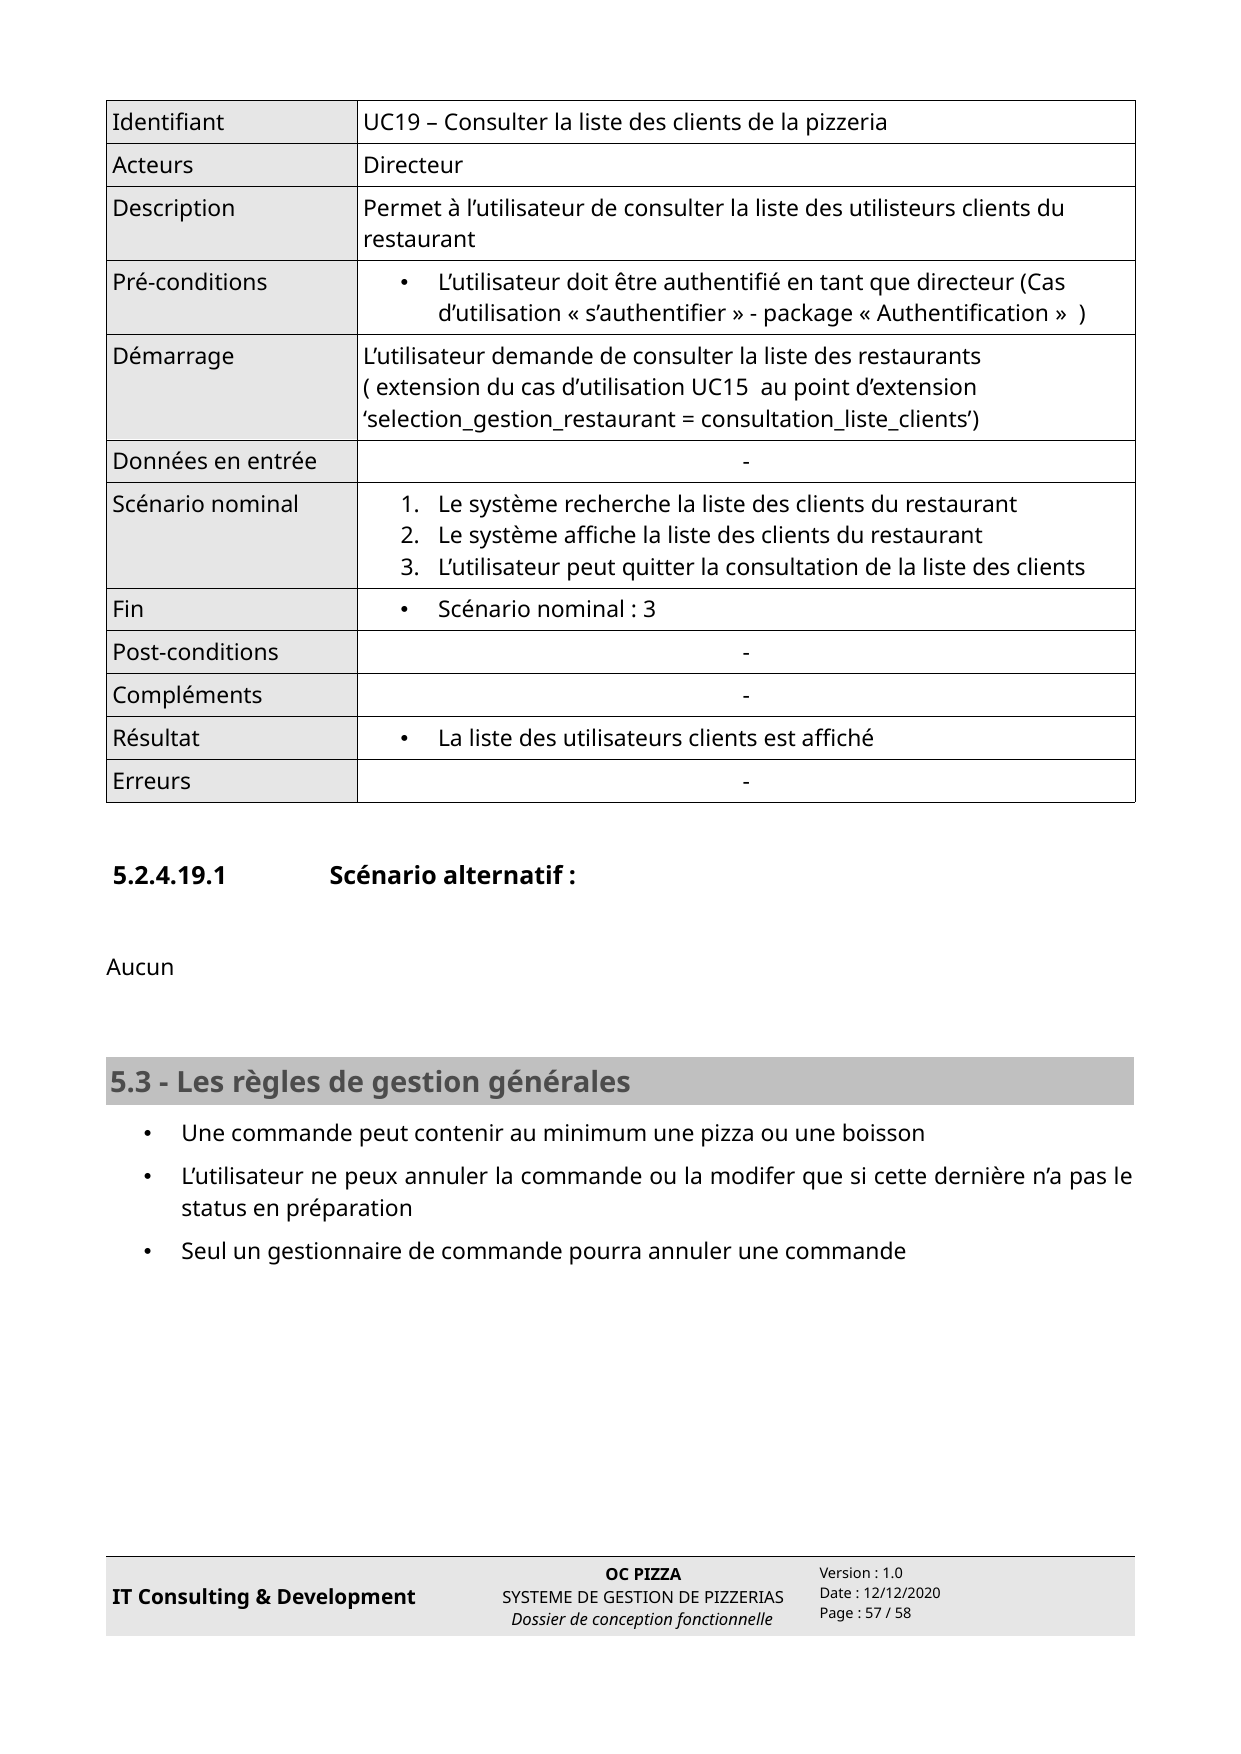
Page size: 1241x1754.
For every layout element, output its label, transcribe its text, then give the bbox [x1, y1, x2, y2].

table_cell Compléments [107, 674, 357, 716]
table_cell - [358, 760, 1135, 802]
table_cell L’utilisateur demande de consulter la liste des restaurants ( extension du cas d’utilisation UC15 au point d’extension ‘selection_gestion_restaurant = consultation_liste_clients’) [358, 335, 1135, 439]
subtitle Les règles de gestion générales [107, 1059, 1133, 1104]
list Seul un gestionnaire de commande pourra annuler une commande [144, 1235, 1134, 1266]
table_cell - [358, 441, 1135, 482]
table_cell Erreurs [107, 760, 357, 802]
table_cell Post-conditions [107, 631, 357, 673]
table_cell - [358, 631, 1135, 673]
table_header UC19 – Consulter la liste des clients de la pizzeria [358, 101, 1135, 143]
table_header Identifiant [107, 101, 357, 143]
subtitle Scénario alternatif : [106, 858, 1134, 892]
table_cell Données en entrée [107, 441, 357, 482]
text Aucun [106, 951, 1134, 982]
table_cell Pré-conditions [107, 261, 357, 334]
table_cell L’utilisateur doit être authentifié en tant que directeur (Cas d’utilisation « s’authentifier » - package « Authentification » ) [358, 261, 1135, 334]
list Une commande peut contenir au minimum une pizza ou une boisson [144, 1116, 1134, 1148]
table_cell Résultat [107, 717, 357, 759]
table_cell Scénario nominal : 3 [358, 589, 1135, 630]
table_cell Démarrage [107, 335, 357, 439]
list L’utilisateur ne peux annuler la commande ou la modifer que si cette dernière n’a pas le status en préparation [144, 1160, 1134, 1223]
table_cell - [358, 674, 1135, 716]
table_cell Description [107, 187, 357, 260]
table_cell Fin [107, 589, 357, 630]
table_cell Acteurs [107, 144, 357, 186]
table_cell Permet à l’utilisateur de consulter la liste des utilisteurs clients du restaurant [358, 187, 1135, 260]
table_cell Le système recherche la liste des clients du restaurant Le système affiche la liste des clients du restaurant L’utilisateur peut quitter la consultation de la liste des clients [358, 483, 1135, 588]
table_cell La liste des utilisateurs clients est affiché [358, 717, 1135, 759]
table_cell Scénario nominal [107, 483, 357, 588]
table_cell Directeur [358, 144, 1135, 186]
